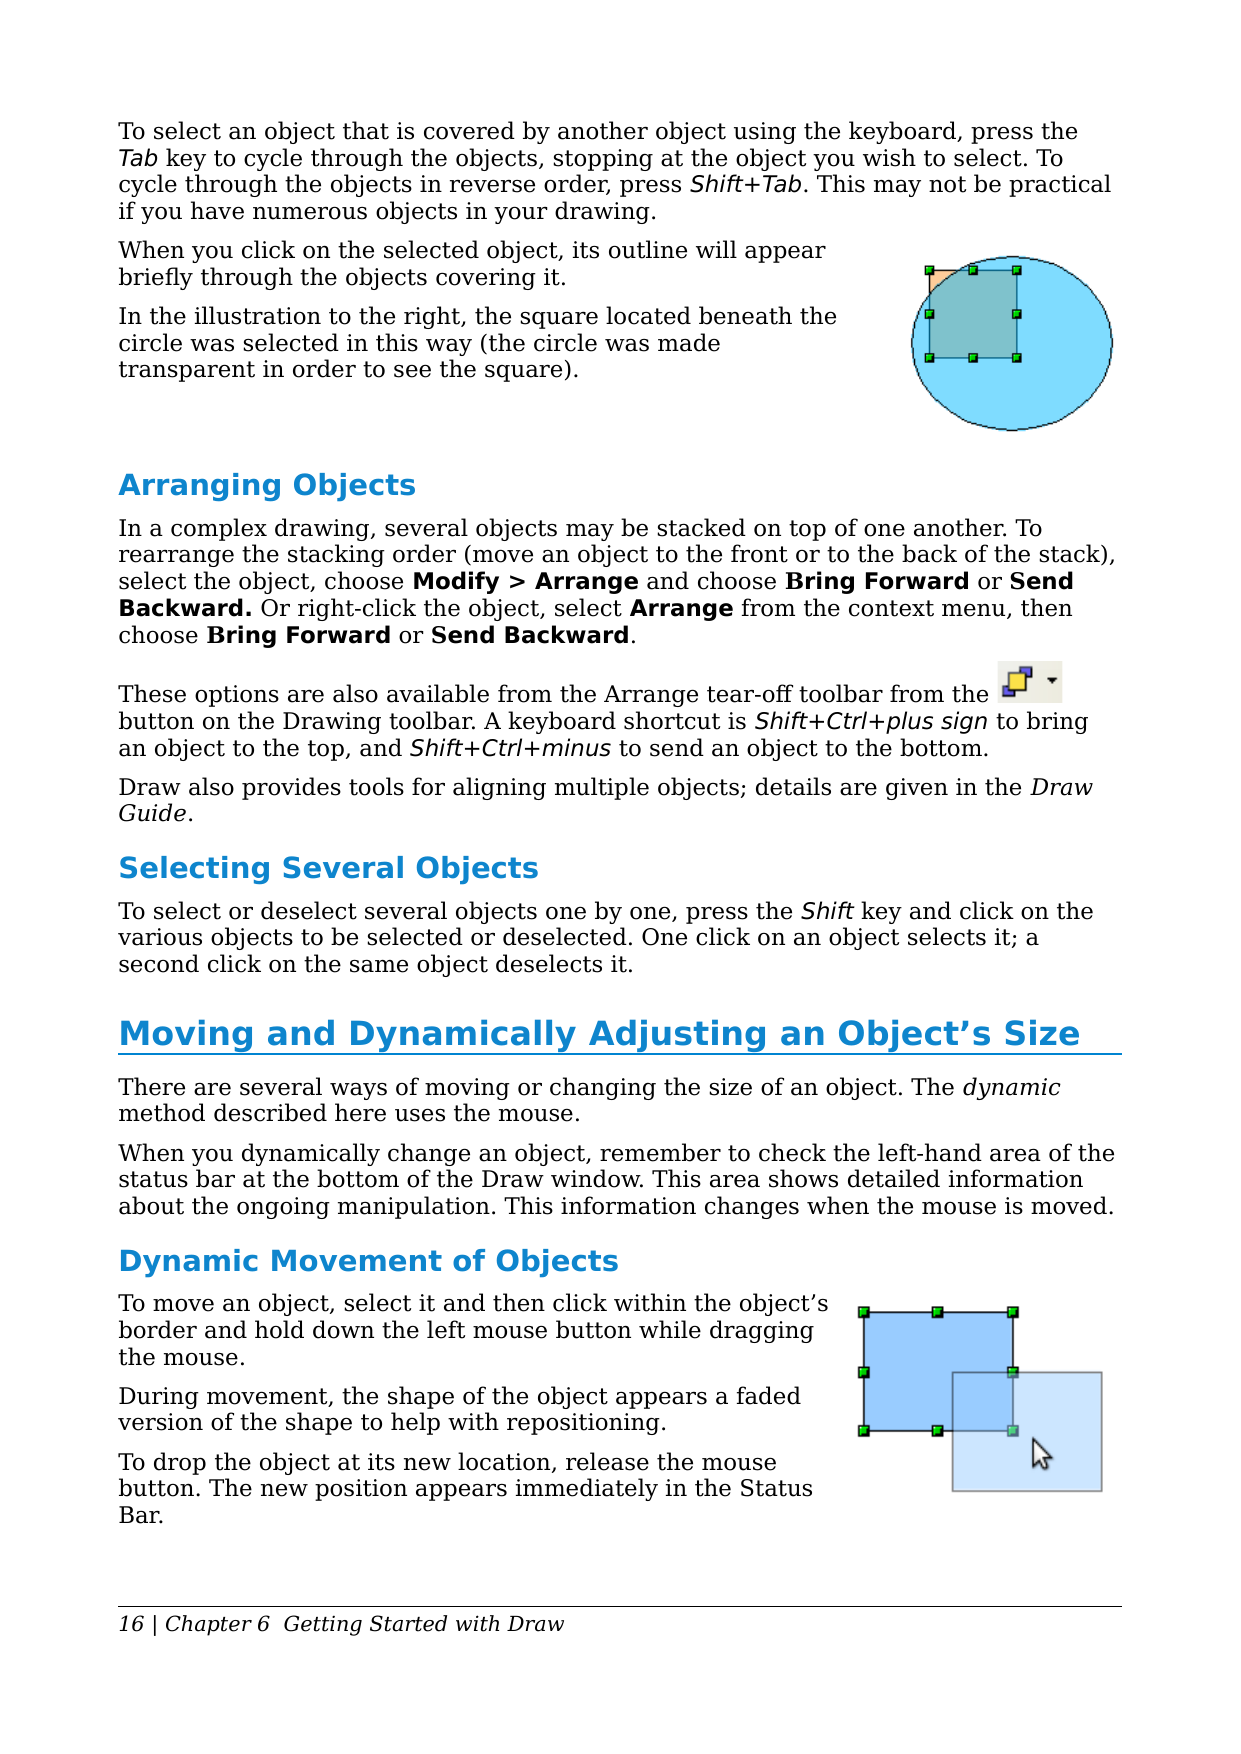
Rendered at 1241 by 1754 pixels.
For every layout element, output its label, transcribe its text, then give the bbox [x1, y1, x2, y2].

text To select or deselect several objects one by one, press the Shift key and click on the various objects to be selected or deselected. One click on an object selects it; a second click on the same object deselects it. [118, 898, 1122, 978]
table_header [852, 237, 1122, 457]
text In a complex drawing, several objects may be stacked on top of one another. To rearrange the stacking order (move an object to the front or to the back of the stack), select the object, choose Modify > Arrange and choose Bring Forward or Send Backward. Or right-click the object, select Arrange from the context menu, then choose Bring Forward or Send Backward. [118, 515, 1122, 649]
picture [997, 661, 1063, 703]
picture [850, 1290, 1123, 1509]
table_header To move an object, select it and then click within the object’s border and hold down the left mouse button while dragging the mouse. During movement, the shape of the object appears a faded version of the shape to help with repositioning. To drop the object at its new location, release the mouse button. The new position appears immediately in the Status Bar. [118, 1290, 833, 1541]
picture [884, 237, 1123, 445]
text When you dynamically change an object, remember to check the left-hand area of the status bar at the bottom of the Draw window. This area shows detailed information about the ongoing manipulation. This information changes when the mouse is moved. [118, 1140, 1122, 1220]
text These options are also available from the Arrange tear-off toolbar from the button on the Drawing toolbar. A keyboard shortcut is Shift+Ctrl+plus sign to bring an object to the top, and Shift+Ctrl+minus to send an object to the bottom. [118, 661, 1122, 761]
subtitle Dynamic Movement of Objects [118, 1244, 1122, 1278]
table_header [834, 1290, 1122, 1541]
text To select an object that is covered by another object using the keyboard, press the Tab key to cycle through the objects, stopping at the object you wish to select. To cycle through the objects in reverse order, press Shift+Tab. This may not be practical if you have numerous objects in your drawing. [118, 118, 1122, 225]
text There are several ways of moving or changing the size of an object. The dynamic method described here uses the mouse. [118, 1074, 1122, 1127]
subtitle Selecting Several Objects [118, 852, 1122, 886]
subtitle Moving and Dynamically Adjusting an Object’s Size [118, 1014, 1122, 1053]
subtitle Arranging Objects [118, 468, 1122, 502]
text Draw also provides tools for aligning multiple objects; details are given in the Draw Guide. [118, 774, 1122, 827]
table_header When you click on the selected object, its outline will appear briefly through the objects covering it. In the illustration to the right, the square located beneath the circle was selected in this way (the circle was made transparent in order to see the square). [118, 237, 852, 457]
